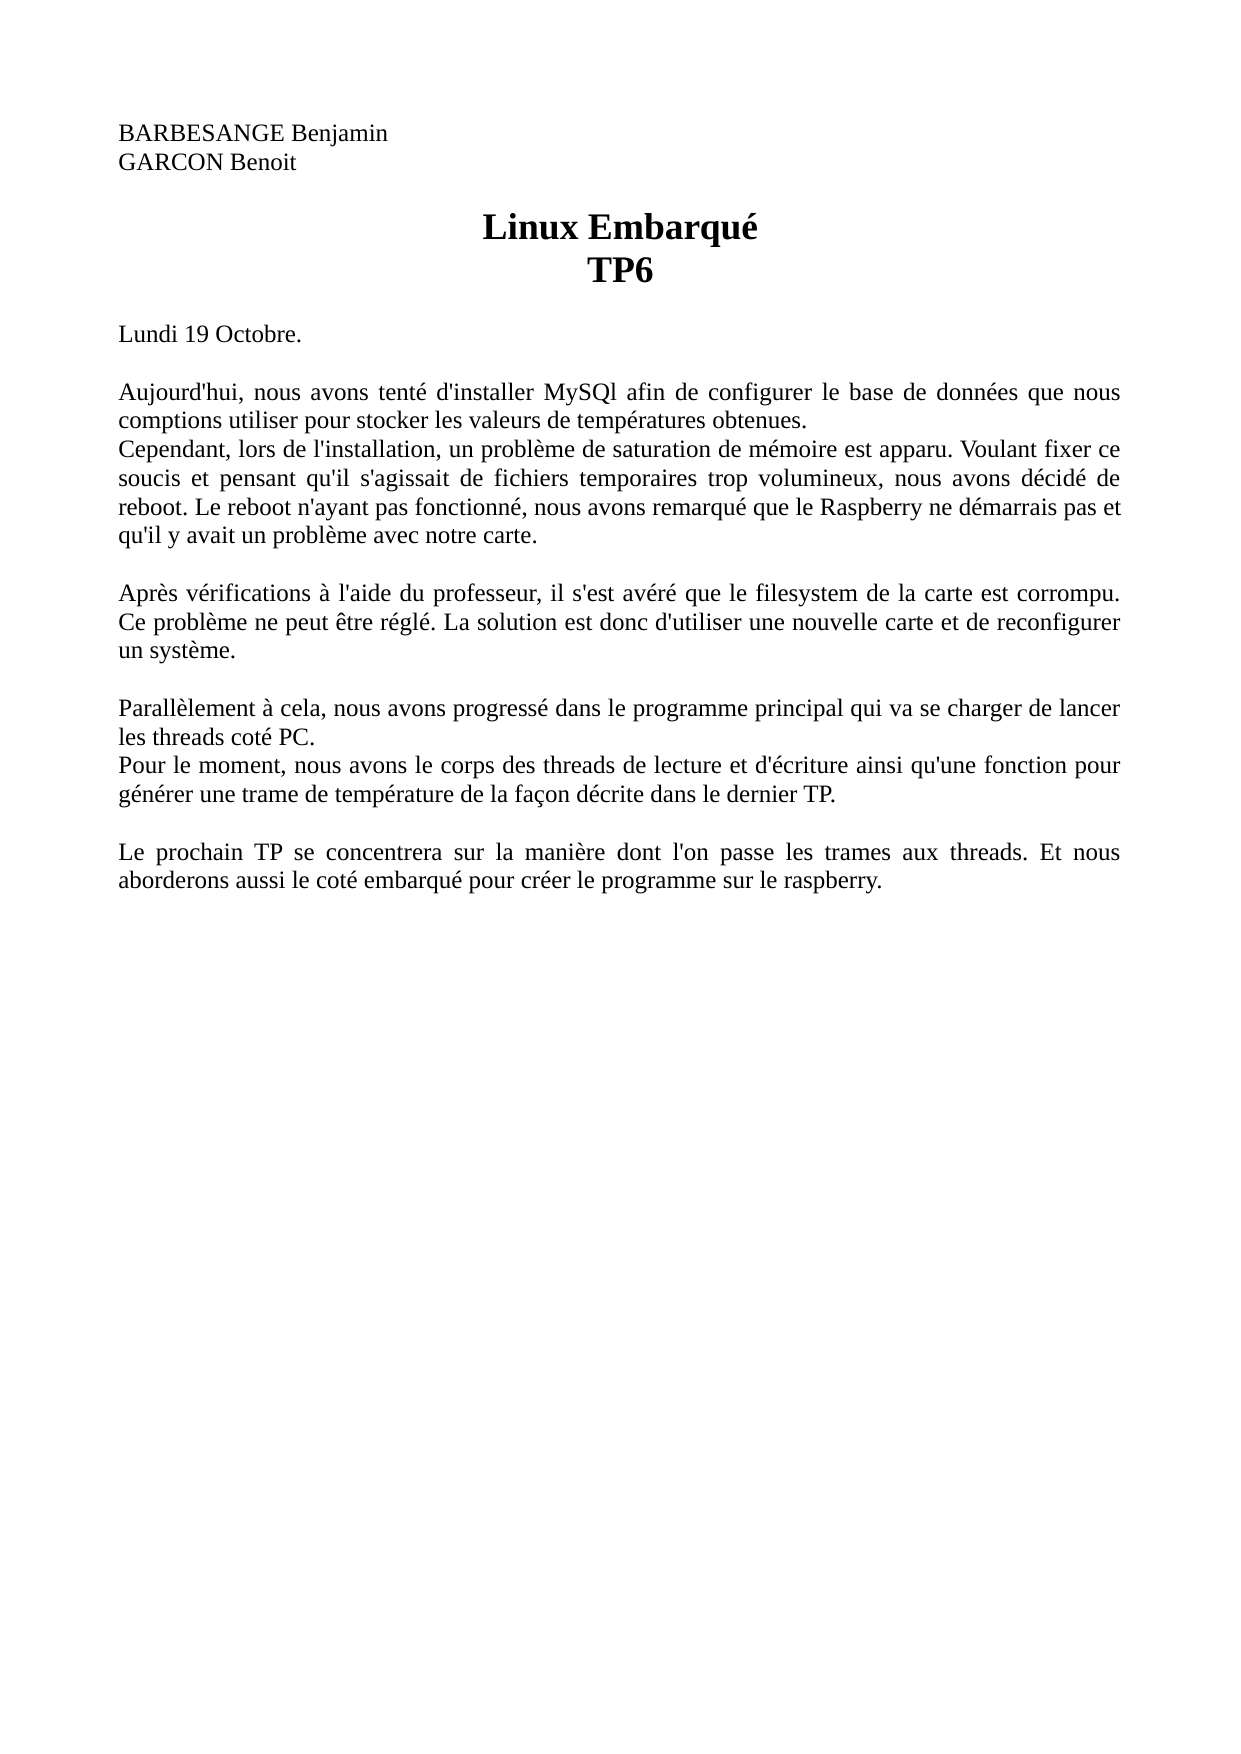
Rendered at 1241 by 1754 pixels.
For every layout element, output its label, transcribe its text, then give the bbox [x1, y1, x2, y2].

text Lundi 19 Octobre. [118, 319, 1122, 348]
text TP6 [118, 247, 1122, 291]
text Linux Embarqué [118, 204, 1122, 247]
text Parallèlement à cela, nous avons progressé dans le programme principal qui va se charger de lancer les threads coté PC. [118, 693, 1122, 751]
text GARCON Benoit [118, 147, 1122, 176]
text Aujourd'hui, nous avons tenté d'installer MySQl afin de configurer le base de données que nous comptions utiliser pour stocker les valeurs de températures obtenues. [118, 377, 1122, 434]
text Après vérifications à l'aide du professeur, il s'est avéré que le filesystem de la carte est corrompu. Ce problème ne peut être réglé. La solution est donc d'utiliser une nouvelle carte et de reconfigurer un système. [118, 578, 1122, 664]
text Cependant, lors de l'installation, un problème de saturation de mémoire est apparu. Voulant fixer ce soucis et pensant qu'il s'agissait de fichiers temporaires trop volumineux, nous avons décidé de reboot. Le reboot n'ayant pas fonctionné, nous avons remarqué que le Raspberry ne démarrais pas et qu'il y avait un problème avec notre carte. [118, 434, 1122, 549]
text Pour le moment, nous avons le corps des threads de lecture et d'écriture ainsi qu'une fonction pour générer une trame de température de la façon décrite dans le dernier TP. [118, 751, 1122, 808]
text Le prochain TP se concentrera sur la manière dont l'on passe les trames aux threads. Et nous aborderons aussi le coté embarqué pour créer le programme sur le raspberry. [118, 837, 1122, 894]
text BARBESANGE Benjamin [118, 118, 1122, 147]
